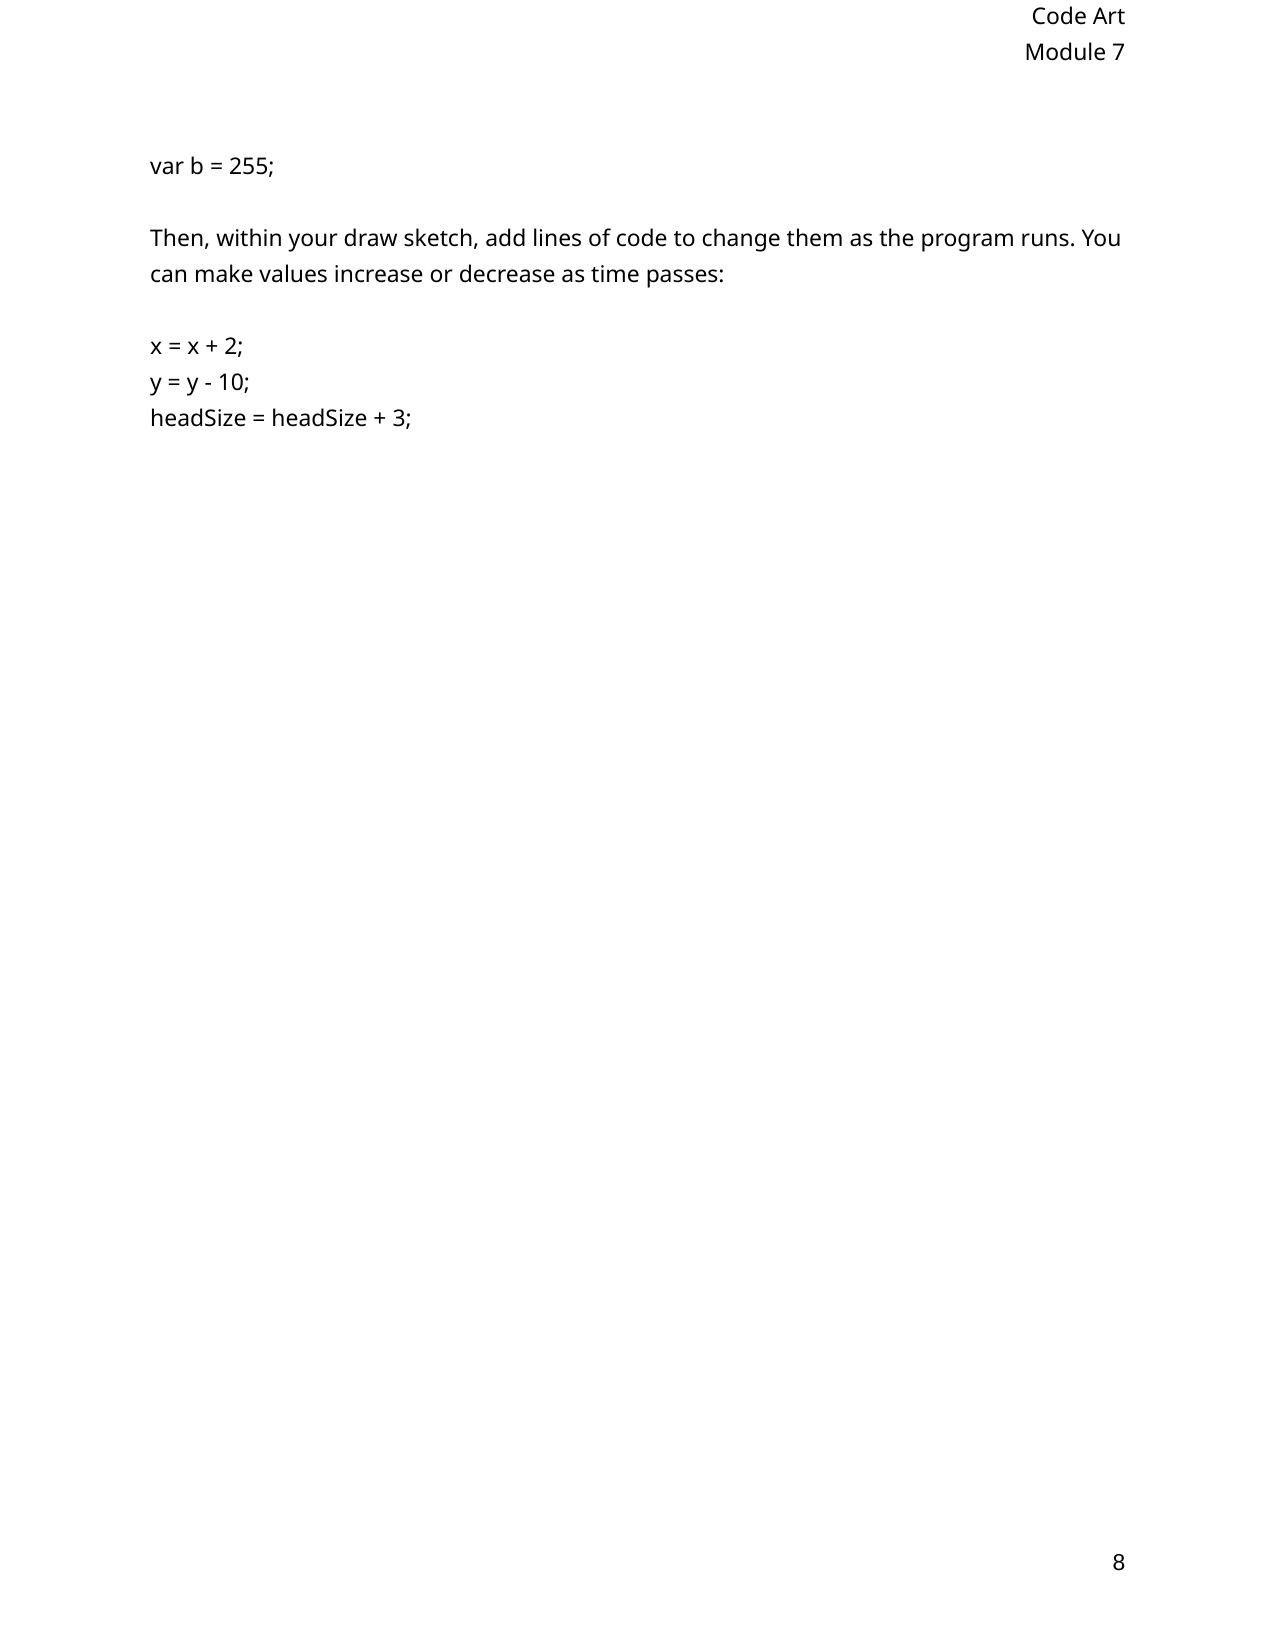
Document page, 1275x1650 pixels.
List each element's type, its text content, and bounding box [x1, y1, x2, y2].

text headSize = headSize + 3; [150, 402, 1125, 433]
text Then, within your draw sketch, add lines of code to change them as the program runs. You can make values increase or decrease as time passes: [150, 222, 1125, 289]
text y = y - 10; [150, 366, 1125, 397]
text var b = 255; [150, 150, 1125, 181]
text x = x + 2; [150, 330, 1125, 361]
